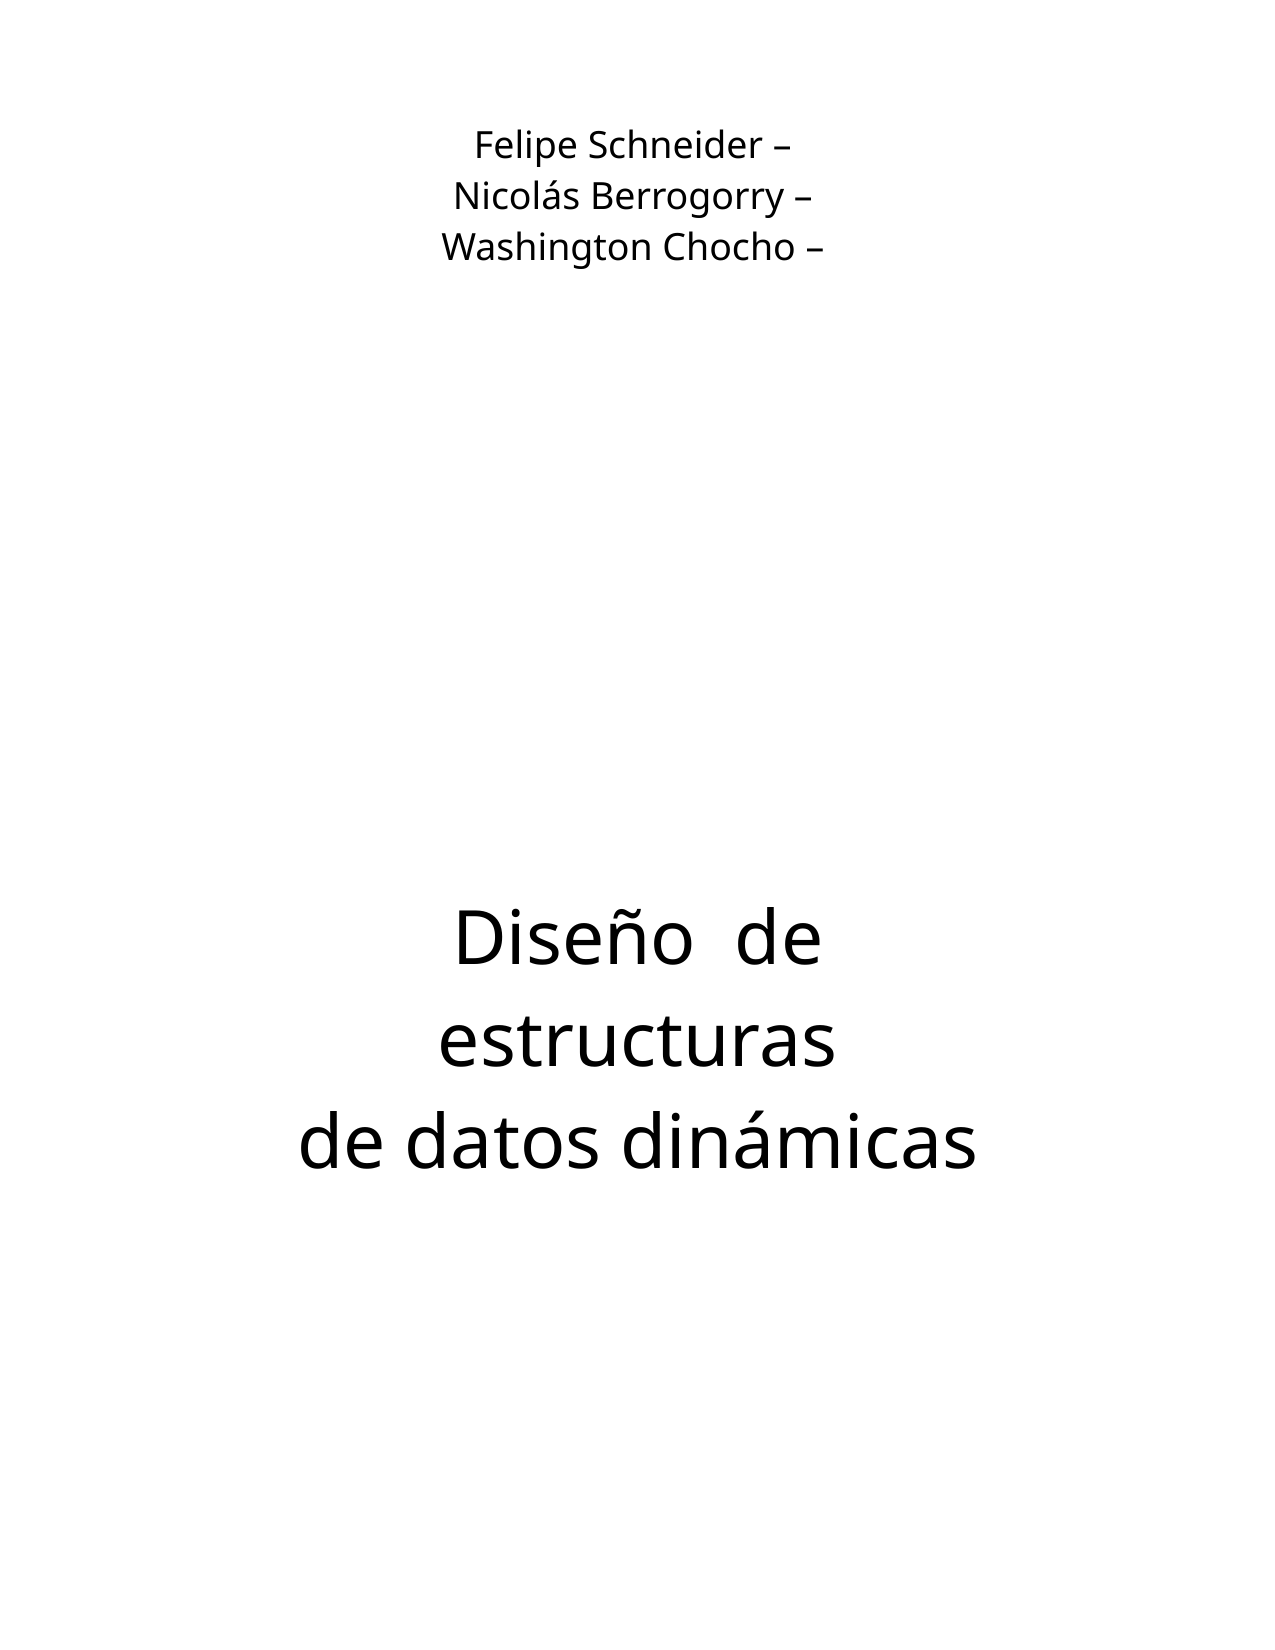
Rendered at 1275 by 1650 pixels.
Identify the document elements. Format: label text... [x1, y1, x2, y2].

text Diseño de [118, 884, 1157, 987]
text estructuras [118, 987, 1157, 1089]
text de datos dinámicas [118, 1089, 1157, 1191]
text Washington Chocho – [118, 220, 1157, 271]
text Felipe Schneider – [118, 118, 1157, 169]
text Nicolás Berrogorry – [118, 169, 1157, 220]
